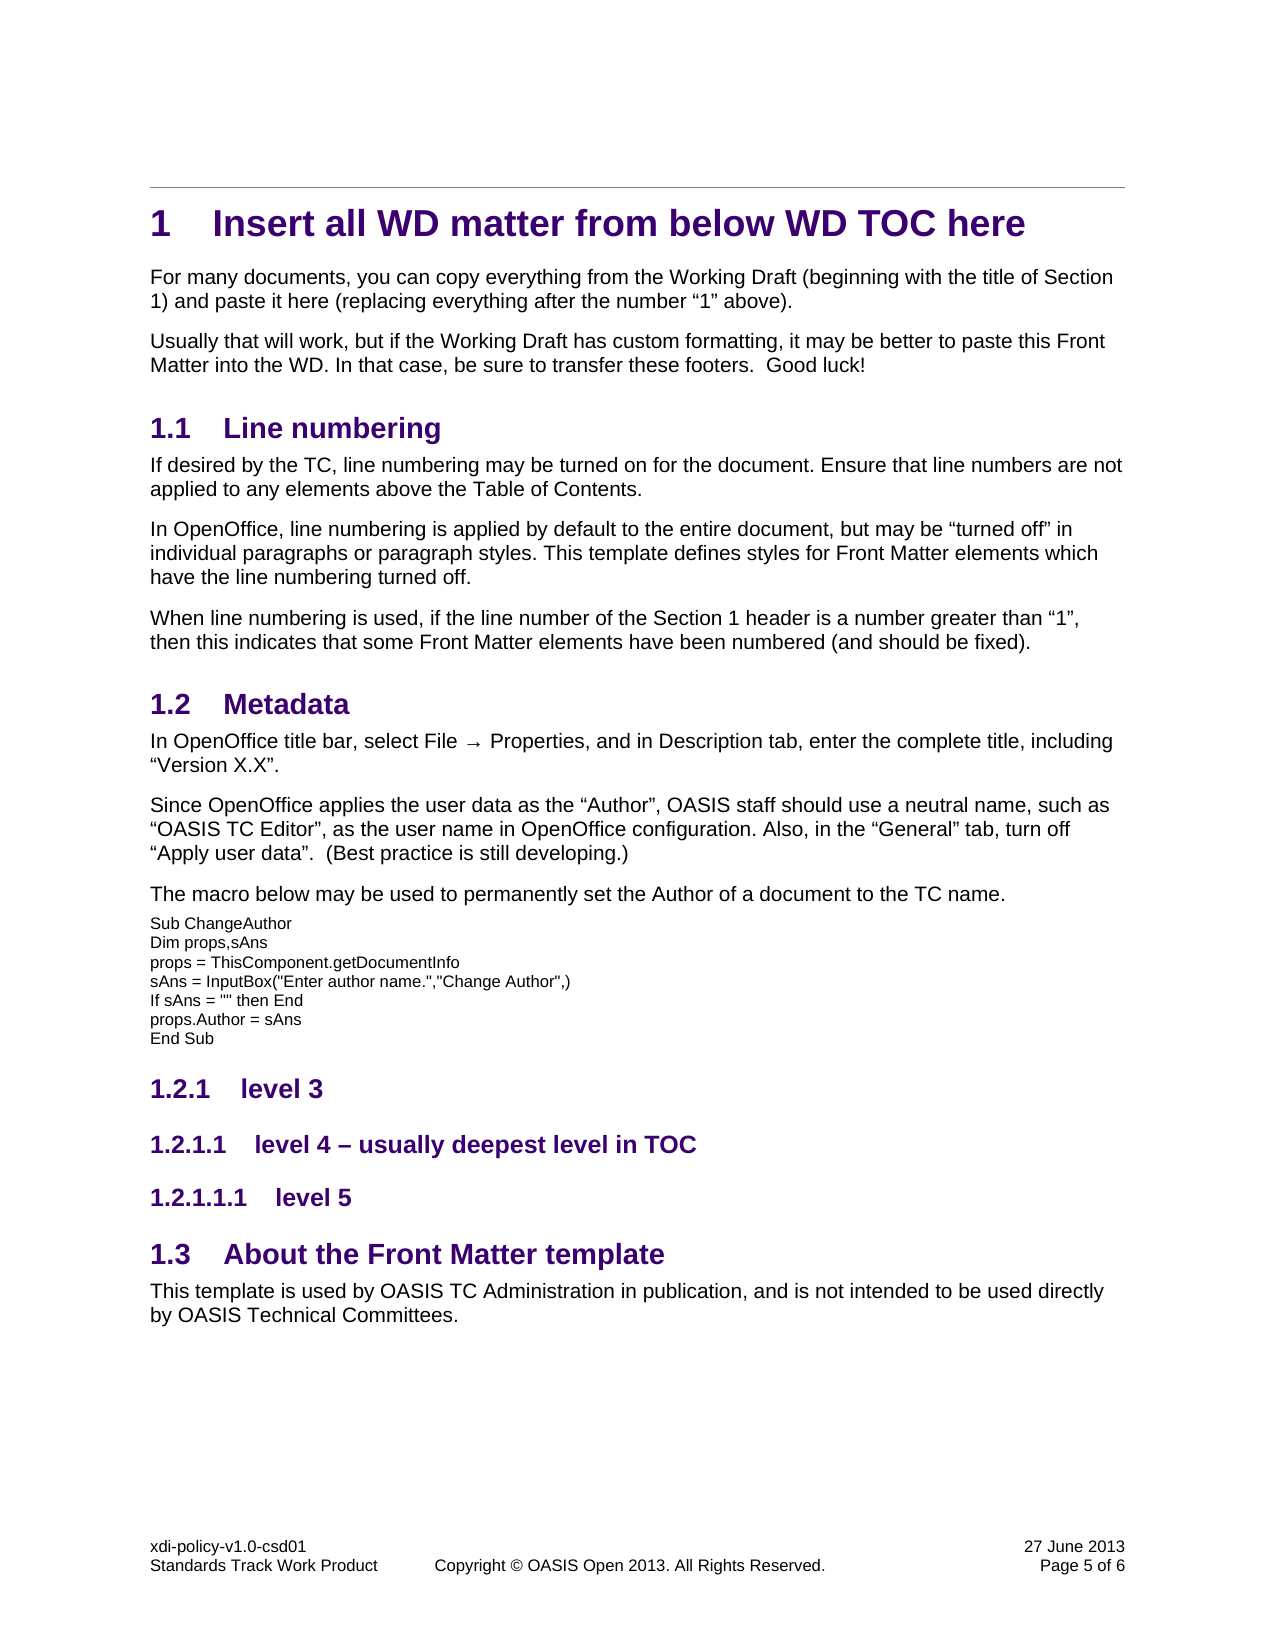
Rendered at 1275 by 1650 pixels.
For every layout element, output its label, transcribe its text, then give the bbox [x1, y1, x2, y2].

text sAns = InputBox("Enter author name.","Change Author",) [150, 972, 1125, 991]
subtitle Line numbering [150, 411, 1125, 444]
subtitle level 4 – usually deepest level in TOC [150, 1129, 1125, 1158]
text Sub ChangeAuthor [150, 914, 1125, 933]
subtitle level 5 [150, 1183, 1125, 1212]
text If desired by the TC, line numbering may be turned on for the document. Ensure that line numbers are not applied to any elements above the Table of Contents. [150, 452, 1125, 500]
subtitle Metadata [150, 687, 1125, 720]
subtitle level 3 [150, 1073, 1125, 1104]
text props = ThisComponent.getDocumentInfo [150, 952, 1125, 972]
text Dim props,sAns [150, 933, 1125, 952]
text When line numbering is used, if the line number of the Section 1 header is a number greater than “1”, then this indicates that some Front Matter elements have been numbered (and should be fixed). [150, 606, 1125, 653]
text This template is used by OASIS TC Administration in publication, and is not intended to be used directly by OASIS Technical Committees. [150, 1279, 1125, 1327]
subtitle Insert all WD matter from below WD TOC here [150, 188, 1125, 244]
text For many documents, you can copy everything from the Working Draft (beginning with the title of Section 1) and paste it here (replacing everything after the number “1” above). [150, 265, 1125, 313]
subtitle About the Front Matter template [150, 1237, 1125, 1271]
text End Sub [150, 1029, 1125, 1048]
text Usually that will work, but if the Working Draft has custom formatting, it may be better to paste this Front Matter into the WD. In that case, be sure to transfer these footers. Good luck! [150, 329, 1125, 377]
text In OpenOffice, line numbering is applied by default to the entire document, but may be “turned off” in individual paragraphs or paragraph styles. This template defines styles for Front Matter elements which have the line numbering turned off. [150, 517, 1125, 589]
text If sAns = "" then End [150, 991, 1125, 1010]
text In OpenOffice title bar, select File → Properties, and in Description tab, enter the complete title, including “Version X.X”. [150, 729, 1125, 777]
text The macro below may be used to permanently set the Author of a document to the TC name. [150, 882, 1125, 906]
text Since OpenOffice applies the user data as the “Author”, OASIS staff should use a neutral name, such as “OASIS TC Editor”, as the user name in OpenOffice configuration. Also, in the “General” tab, turn off “Apply user data”. (Best practice is still developing.) [150, 793, 1125, 865]
text props.Author = sAns [150, 1010, 1125, 1029]
